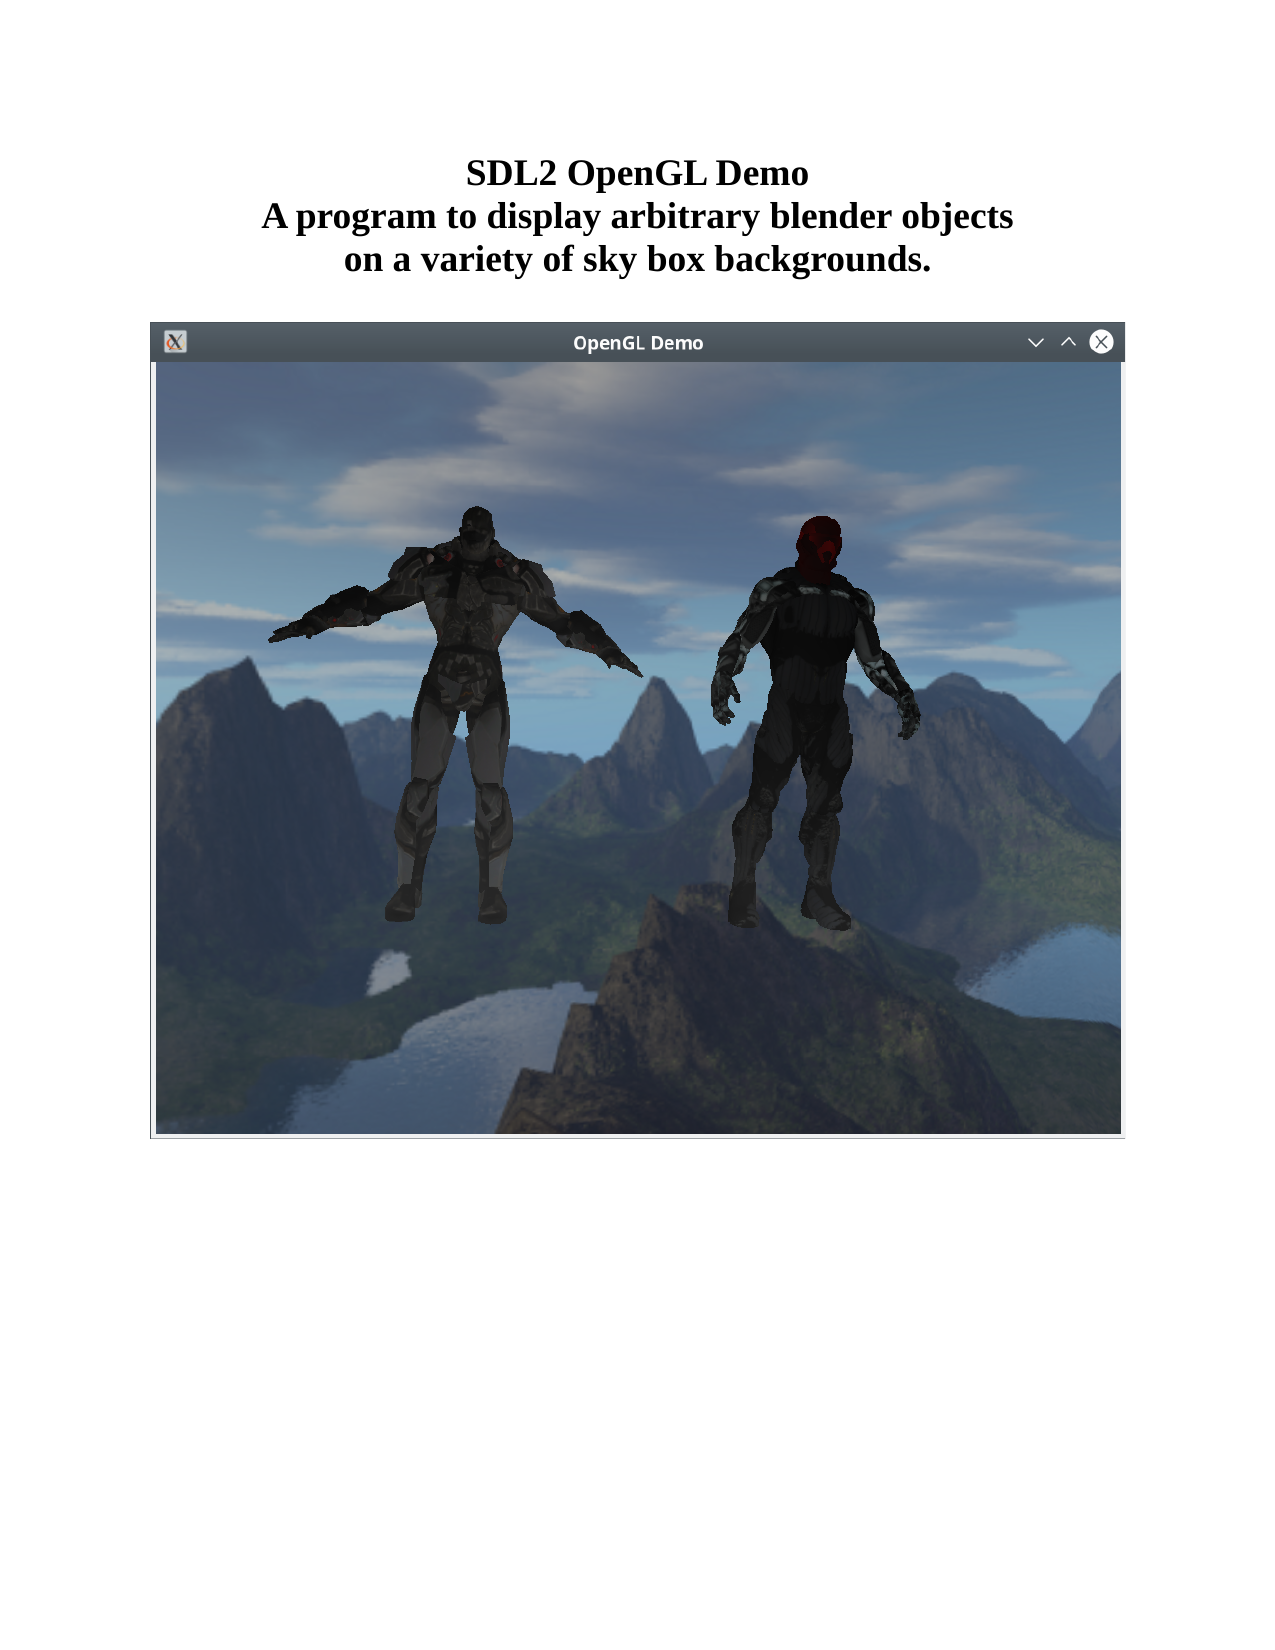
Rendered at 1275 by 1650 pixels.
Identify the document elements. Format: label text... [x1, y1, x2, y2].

text A program to display arbitrary blender objects [150, 193, 1125, 236]
picture [150, 322, 1125, 1139]
text SDL2 OpenGL Demo [150, 150, 1125, 193]
text on a variety of sky box backgrounds. [150, 236, 1125, 279]
